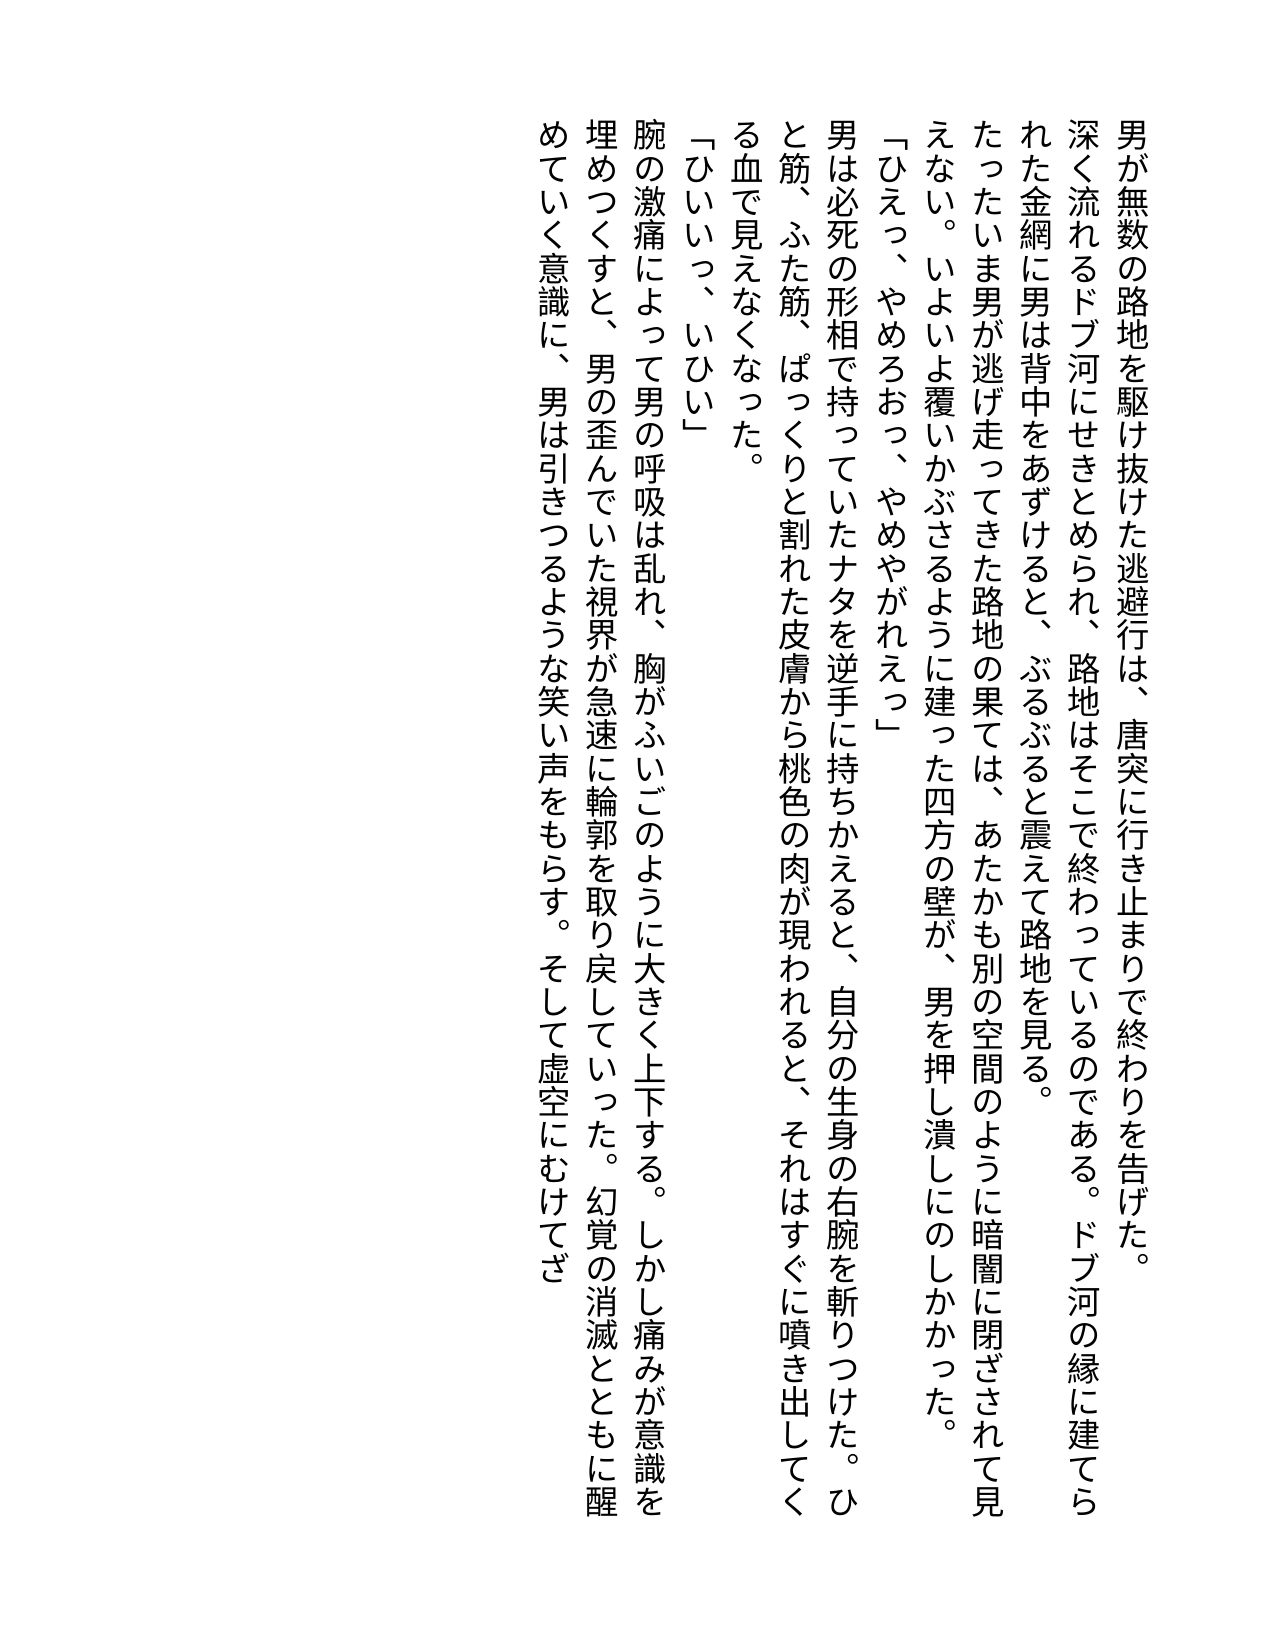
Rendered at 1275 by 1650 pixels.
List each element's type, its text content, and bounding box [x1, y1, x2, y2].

text 男が無数の路地を駆け抜けた逃避行は、唐突に行き止まりで終わりを告げた。 [1109, 118, 1157, 1532]
text 「ひえっ、やめろおっ、やめやがれえっ」 [867, 118, 916, 1532]
text 「ひいいっ、いひい」 [674, 118, 723, 1532]
text 腕の激痛によって男の呼吸は乱れ、胸がふいごのように大きく上下する。しかし痛みが意識を埋めつくすと、男の歪んでいた視界が急速に輪郭を取り戻していった。幻覚の消滅とともに醒めていく意識に、男は引きつるような笑い声をもらす。そして虚空にむけてざ [530, 118, 674, 1532]
text 男は必死の形相で持っていたナタを逆手に持ちかえると、自分の生身の右腕を斬りつけた。ひと筋、ふた筋、ぱっくりと割れた皮膚から桃色の肉が現われると、それはすぐに噴き出してくる血で見えなくなった。 [723, 118, 867, 1532]
text たったいま男が逃げ走ってきた路地の果ては、あたかも別の空間のように暗闇に閉ざされて見えない。いよいよ覆いかぶさるように建った四方の壁が、男を押し潰しにのしかかった。 [916, 118, 1012, 1532]
text 深く流れるドブ河にせきとめられ、路地はそこで終わっているのである。ドブ河の縁に建てられた金網に男は背中をあずけると、ぶるぶると震えて路地を見る。 [1012, 118, 1109, 1532]
